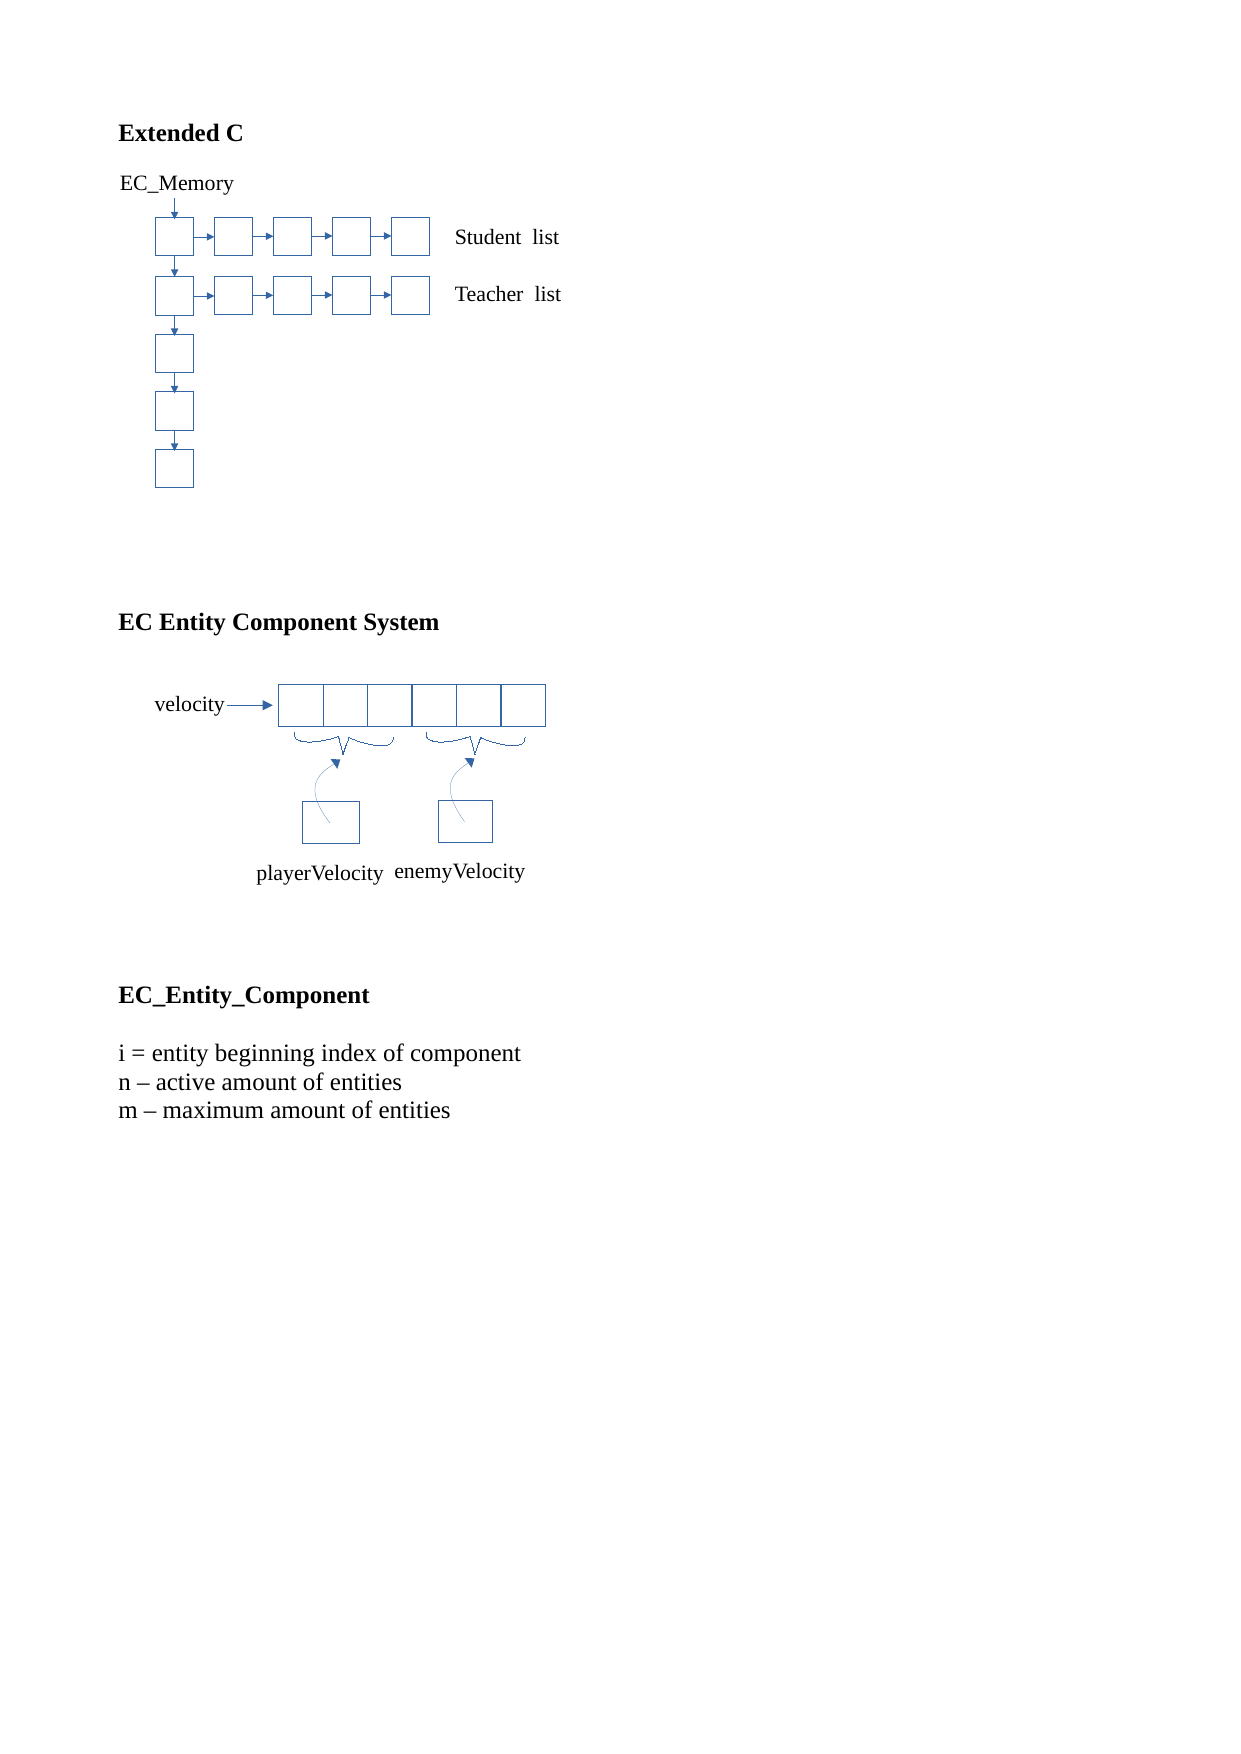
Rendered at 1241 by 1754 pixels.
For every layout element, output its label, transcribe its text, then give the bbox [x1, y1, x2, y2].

text n – active amount of entities [118, 1067, 1122, 1096]
text EC_Entity_Component [118, 981, 1122, 1009]
text i = entity beginning index of component [118, 1038, 1122, 1067]
text Extended C [118, 118, 1122, 147]
text m – maximum amount of entities [118, 1096, 1122, 1124]
text EC Entity Component System [118, 607, 1122, 636]
